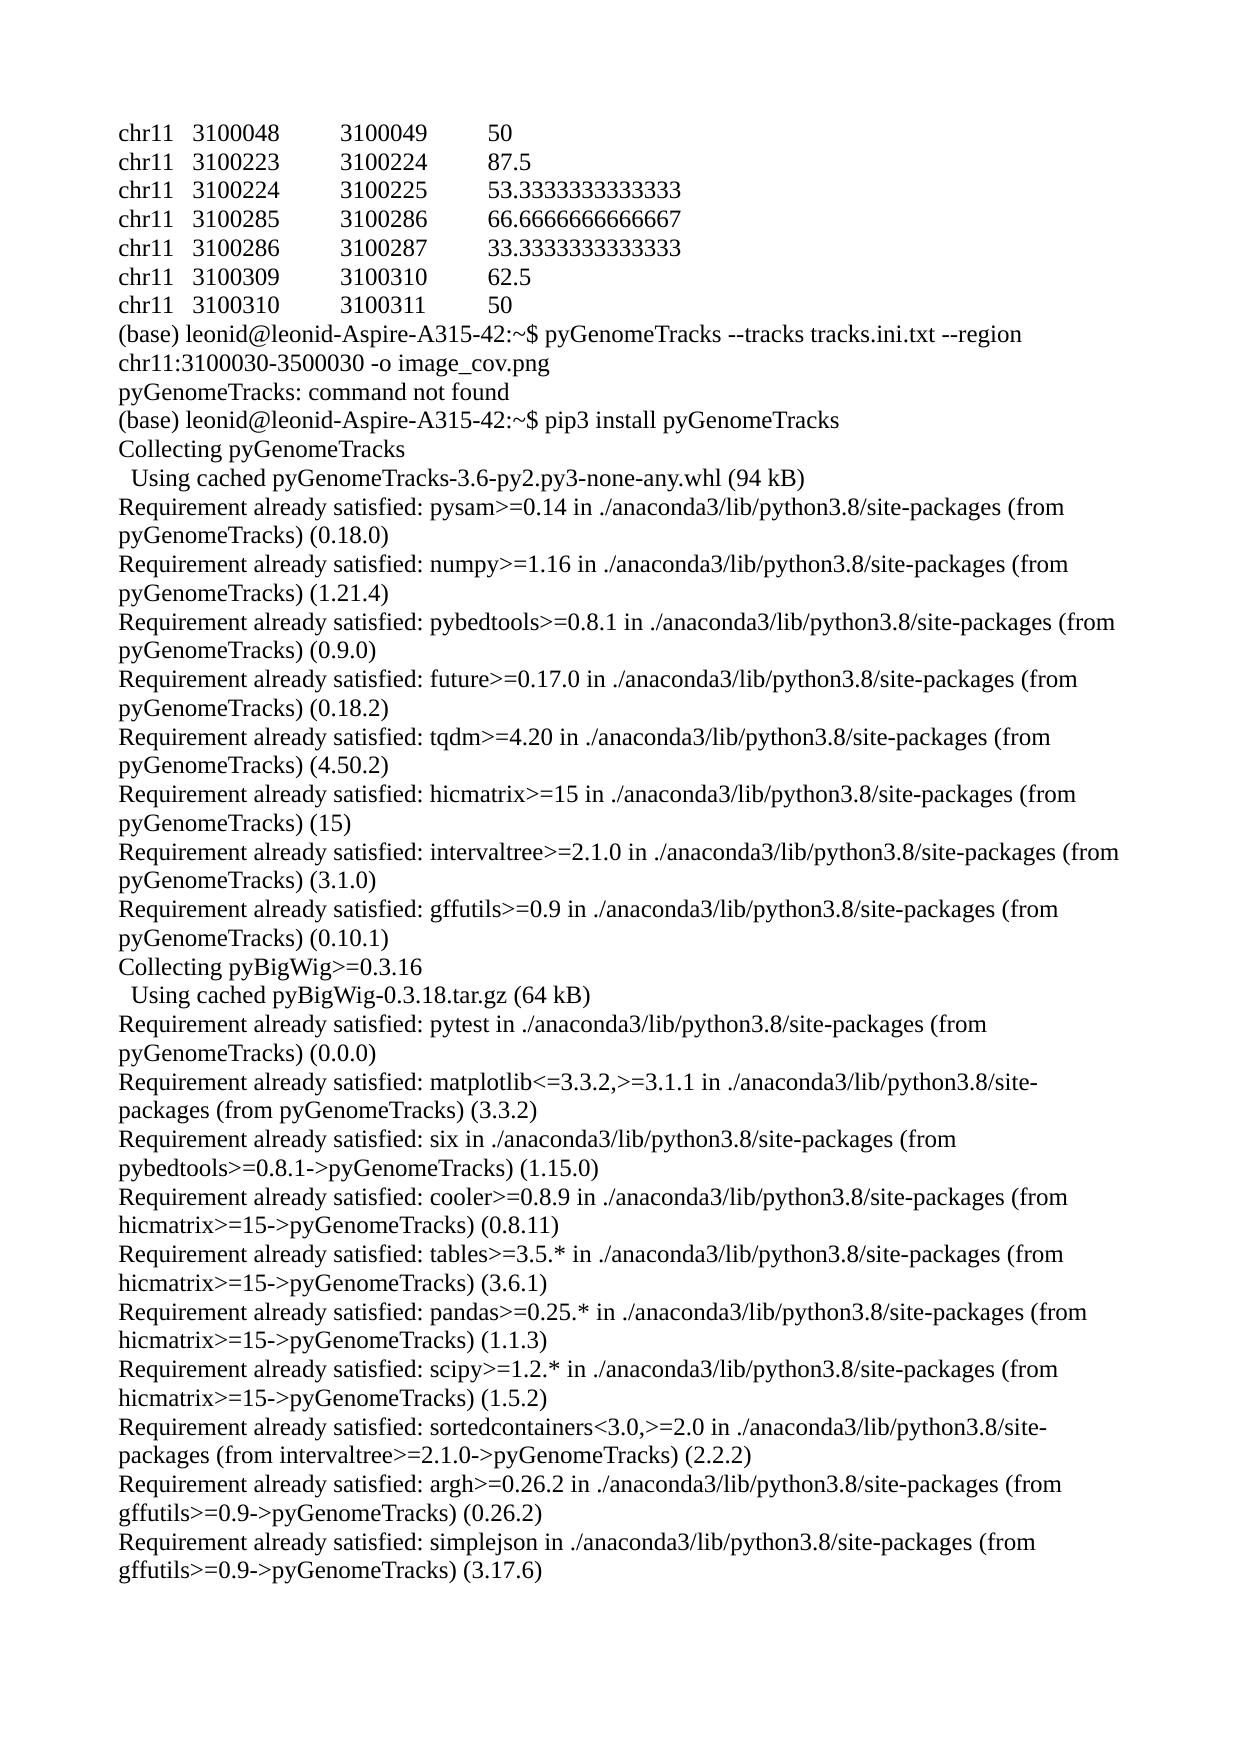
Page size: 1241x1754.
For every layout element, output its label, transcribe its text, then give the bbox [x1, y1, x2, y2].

text Requirement already satisfied: intervaltree>=2.1.0 in ./anaconda3/lib/python3.8/site-packages (from pyGenomeTracks) (3.1.0) [118, 837, 1122, 894]
text Requirement already satisfied: scipy>=1.2.* in ./anaconda3/lib/python3.8/site-packages (from hicmatrix>=15->pyGenomeTracks) (1.5.2) [118, 1354, 1122, 1412]
text Requirement already satisfied: matplotlib<=3.3.2,>=3.1.1 in ./anaconda3/lib/python3.8/site-packages (from pyGenomeTracks) (3.3.2) [118, 1067, 1122, 1124]
text Requirement already satisfied: sortedcontainers<3.0,>=2.0 in ./anaconda3/lib/python3.8/site-packages (from intervaltree>=2.1.0->pyGenomeTracks) (2.2.2) [118, 1412, 1122, 1469]
text Using cached pyBigWig-0.3.18.tar.gz (64 kB) [118, 981, 1122, 1009]
text Requirement already satisfied: numpy>=1.16 in ./anaconda3/lib/python3.8/site-packages (from pyGenomeTracks) (1.21.4) [118, 549, 1122, 607]
text Requirement already satisfied: future>=0.17.0 in ./anaconda3/lib/python3.8/site-packages (from pyGenomeTracks) (0.18.2) [118, 664, 1122, 722]
text chr11 3100285 3100286 66.6666666666667 [118, 204, 1122, 233]
text Collecting pyBigWig>=0.3.16 [118, 952, 1122, 981]
text Requirement already satisfied: hicmatrix>=15 in ./anaconda3/lib/python3.8/site-packages (from pyGenomeTracks) (15) [118, 779, 1122, 837]
text Collecting pyGenomeTracks [118, 434, 1122, 463]
text chr11 3100286 3100287 33.3333333333333 [118, 233, 1122, 262]
text Requirement already satisfied: cooler>=0.8.9 in ./anaconda3/lib/python3.8/site-packages (from hicmatrix>=15->pyGenomeTracks) (0.8.11) [118, 1182, 1122, 1239]
text Requirement already satisfied: gffutils>=0.9 in ./anaconda3/lib/python3.8/site-packages (from pyGenomeTracks) (0.10.1) [118, 894, 1122, 952]
text Using cached pyGenomeTracks-3.6-py2.py3-none-any.whl (94 kB) [118, 463, 1122, 492]
text chr11 3100224 3100225 53.3333333333333 [118, 176, 1122, 204]
text pyGenomeTracks: command not found [118, 377, 1122, 406]
text chr11 3100309 3100310 62.5 [118, 262, 1122, 291]
text chr11 3100310 3100311 50 [118, 291, 1122, 319]
text (base) leonid@leonid-Aspire-A315-42:~$ pip3 install pyGenomeTracks [118, 406, 1122, 434]
text Requirement already satisfied: tqdm>=4.20 in ./anaconda3/lib/python3.8/site-packages (from pyGenomeTracks) (4.50.2) [118, 722, 1122, 779]
text Requirement already satisfied: six in ./anaconda3/lib/python3.8/site-packages (from pybedtools>=0.8.1->pyGenomeTracks) (1.15.0) [118, 1124, 1122, 1182]
text chr11 3100223 3100224 87.5 [118, 147, 1122, 176]
text (base) leonid@leonid-Aspire-A315-42:~$ pyGenomeTracks --tracks tracks.ini.txt --region chr11:3100030-3500030 -o image_cov.png [118, 319, 1122, 377]
text Requirement already satisfied: pandas>=0.25.* in ./anaconda3/lib/python3.8/site-packages (from hicmatrix>=15->pyGenomeTracks) (1.1.3) [118, 1297, 1122, 1354]
text Requirement already satisfied: pysam>=0.14 in ./anaconda3/lib/python3.8/site-packages (from pyGenomeTracks) (0.18.0) [118, 492, 1122, 549]
text Requirement already satisfied: pytest in ./anaconda3/lib/python3.8/site-packages (from pyGenomeTracks) (0.0.0) [118, 1009, 1122, 1067]
text Requirement already satisfied: simplejson in ./anaconda3/lib/python3.8/site-packages (from gffutils>=0.9->pyGenomeTracks) (3.17.6) [118, 1527, 1122, 1584]
text Requirement already satisfied: pybedtools>=0.8.1 in ./anaconda3/lib/python3.8/site-packages (from pyGenomeTracks) (0.9.0) [118, 607, 1122, 664]
text chr11 3100048 3100049 50 [118, 118, 1122, 147]
text Requirement already satisfied: tables>=3.5.* in ./anaconda3/lib/python3.8/site-packages (from hicmatrix>=15->pyGenomeTracks) (3.6.1) [118, 1239, 1122, 1297]
text Requirement already satisfied: argh>=0.26.2 in ./anaconda3/lib/python3.8/site-packages (from gffutils>=0.9->pyGenomeTracks) (0.26.2) [118, 1469, 1122, 1527]
